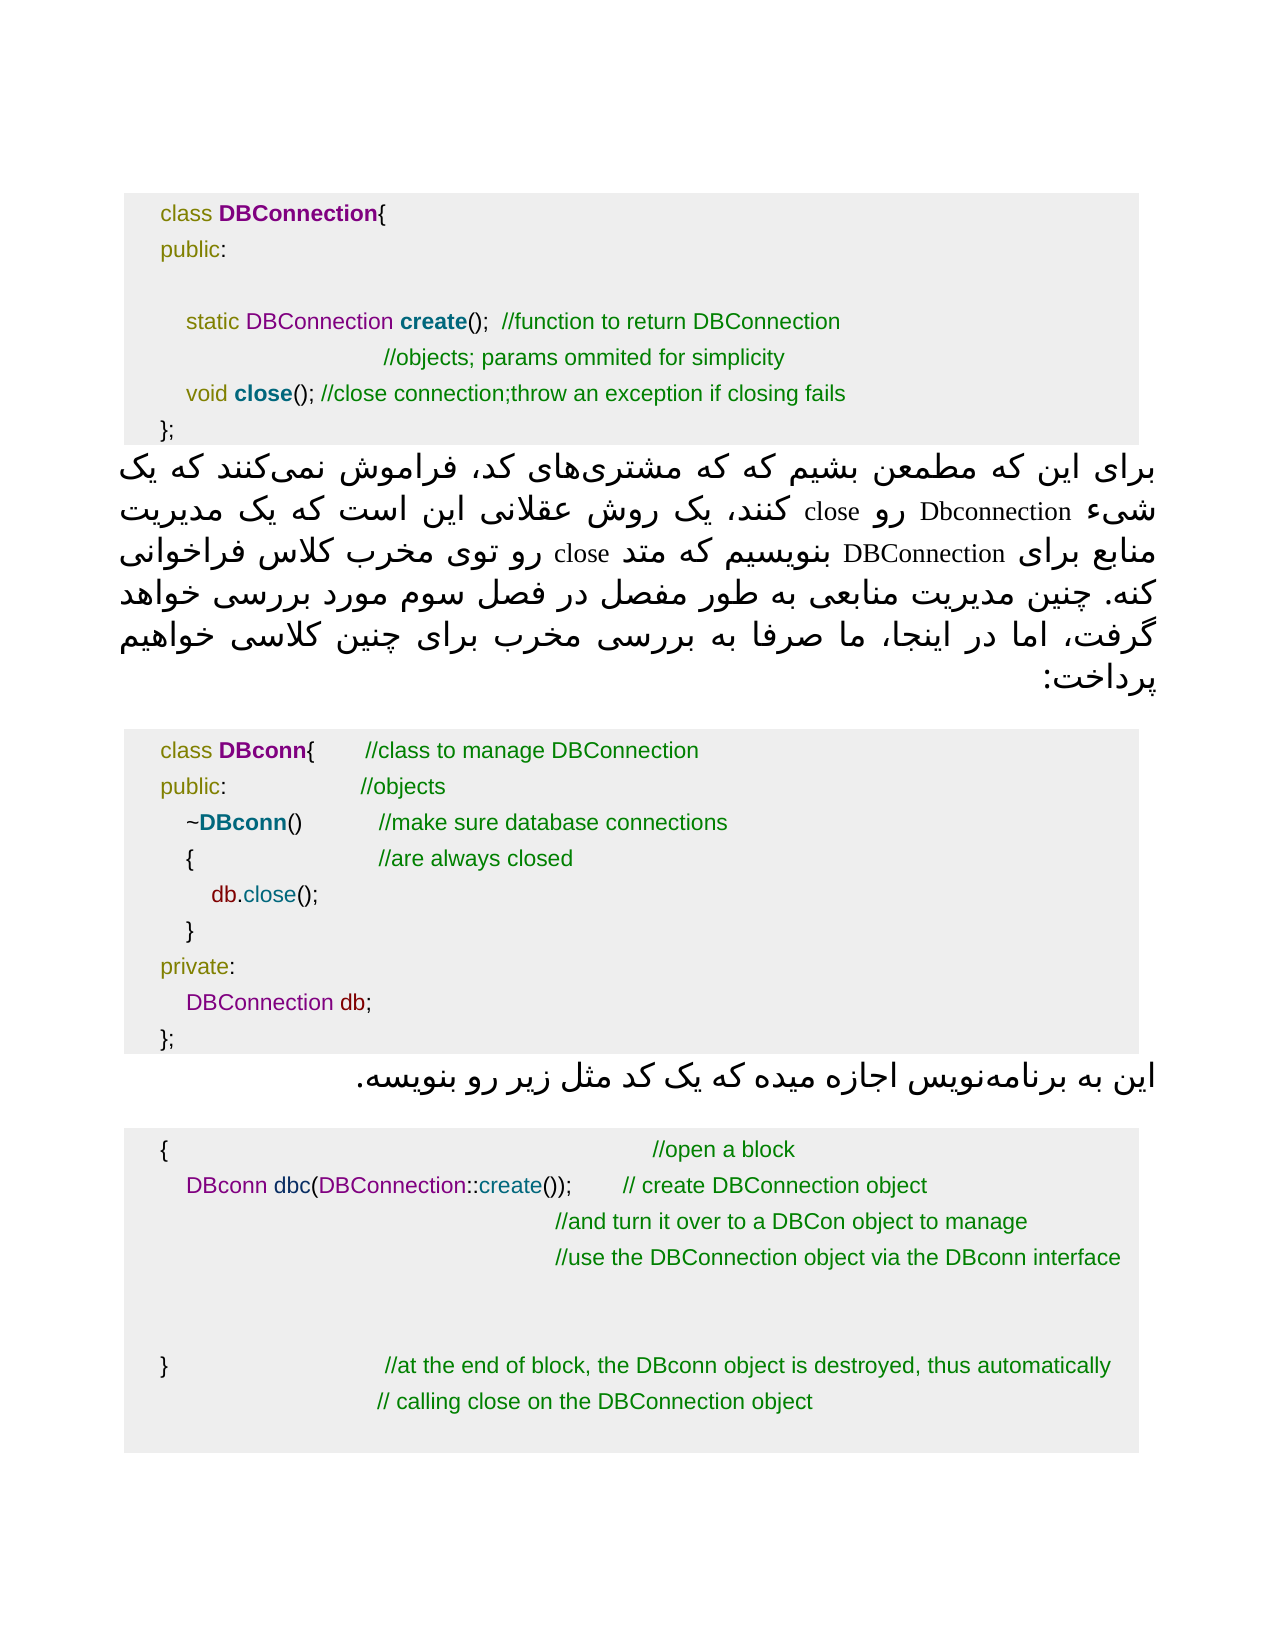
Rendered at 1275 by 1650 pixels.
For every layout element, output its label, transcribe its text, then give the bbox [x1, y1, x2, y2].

text برای این که مطمعن بشیم که که مشتری‌های کد، فراموش نمی‌کنند که یک شیء Dbconnection رو close کنند، یک روش عقلانی این است که یک مدیریت منابع برای DBConnection بنویسیم که متد close رو توی مخرب کلاس فراخوانی کنه. چنین مدیریت منابعی به طور مفصل در فصل سوم مورد بررسی خواهد گرفت، اما در اینجا، ما صرفا به بررسی مخرب برای چنین کلاسی خواهیم پرداخت: [118, 445, 1157, 697]
text } //at the end of block, the DBconn object is destroyed, thus automatically [124, 1345, 1139, 1381]
text class DBConnection{ [124, 193, 1139, 229]
text { //are always closed [124, 838, 1139, 874]
text void close(); //close connection;throw an exception if closing fails [124, 373, 1139, 409]
text private: [124, 946, 1139, 982]
text }; [124, 1018, 1139, 1054]
text } [124, 910, 1139, 946]
text //and turn it over to a DBCon object to manage [124, 1201, 1139, 1237]
text //objects; params ommited for simplicity [124, 337, 1139, 373]
text { //open a block [124, 1128, 1139, 1164]
text این به برنامه‌نویس اجازه میده که یک کد مثل زیر رو بنویسه. [118, 1054, 1157, 1096]
text // calling close on the DBConnection object [124, 1381, 1139, 1417]
text static DBConnection create(); //function to return DBConnection [124, 301, 1139, 337]
text ~DBconn() //make sure database connections [124, 802, 1139, 838]
text DBconn dbc(DBConnection::create()); // create DBConnection object [124, 1164, 1139, 1201]
text db.close(); [124, 874, 1139, 910]
text public: [124, 229, 1139, 265]
text public: //objects [124, 766, 1139, 802]
text //use the DBConnection object via the DBconn interface [124, 1237, 1139, 1273]
text DBConnection db; [124, 982, 1139, 1018]
text }; [124, 409, 1139, 445]
text class DBconn{ //class to manage DBConnection [124, 729, 1139, 766]
